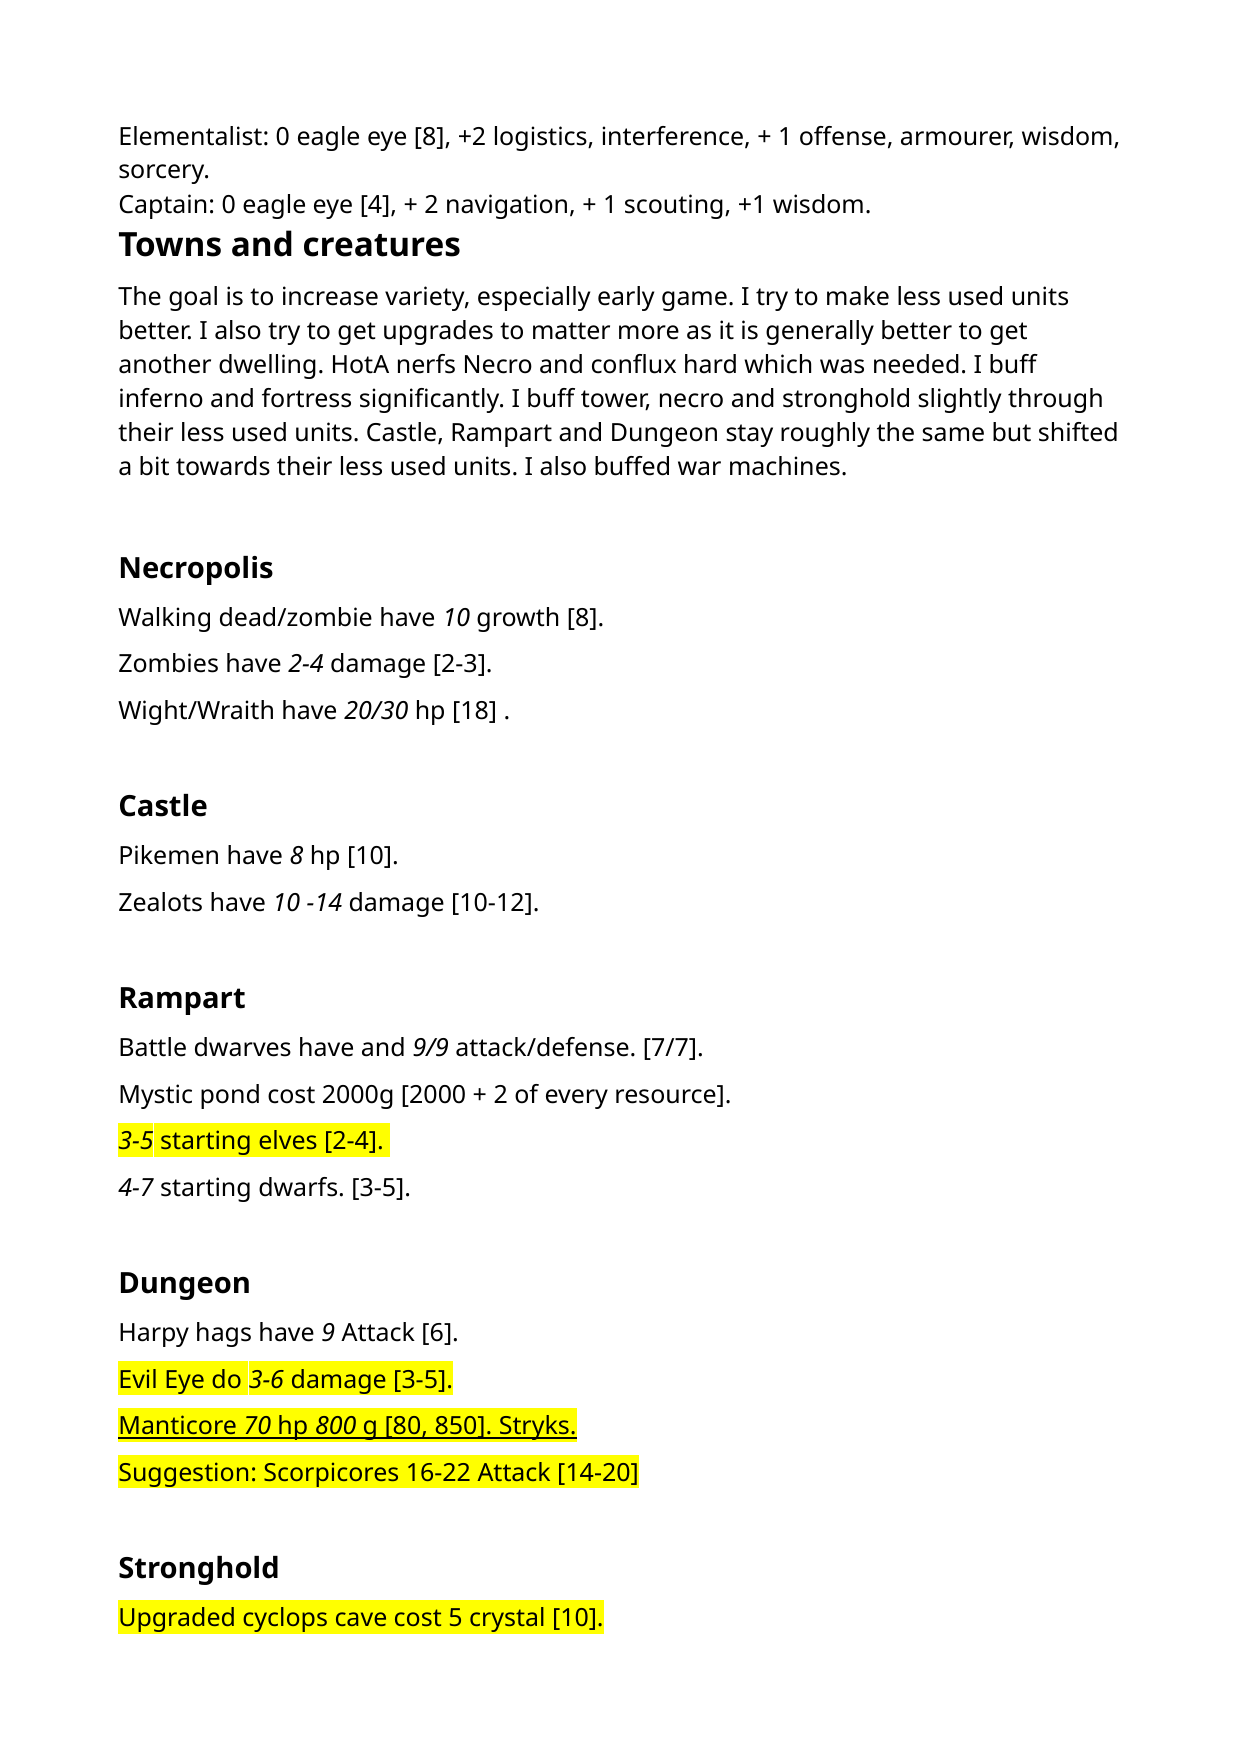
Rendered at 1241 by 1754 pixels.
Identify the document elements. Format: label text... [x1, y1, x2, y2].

text Battle dwarves have and 9/9 attack/defense. [7/7]. [118, 1030, 1122, 1064]
text Upgraded cyclops cave cost 5 crystal [10]. [118, 1600, 1122, 1634]
text Mystic pond cost 2000g [2000 + 2 of every resource]. [118, 1076, 1122, 1110]
text Zealots have 10 -14 damage [10-12]. [118, 884, 1122, 918]
text Stronghold [118, 1548, 1122, 1587]
text 3-5 starting elves [2-4]. [118, 1123, 1122, 1157]
text Castle [118, 786, 1122, 825]
text Rampart [118, 978, 1122, 1017]
text Towns and creatures [118, 220, 1122, 266]
text Captain: 0 eagle eye [4], + 2 navigation, + 1 scouting, +1 wisdom. [118, 186, 1122, 220]
text Harpy hags have 9 Attack [6]. [118, 1315, 1122, 1349]
text Manticore 70 hp 800 g [80, 850]. Stryks. [118, 1408, 1122, 1442]
text Suggestion: Scorpicores 16-22 Attack [14-20] [118, 1454, 1122, 1488]
text Evil Eye do 3-6 damage [3-5]. [118, 1361, 1122, 1395]
text 4-7 starting dwarfs. [3-5]. [118, 1169, 1122, 1203]
text Elementalist: 0 eagle eye [8], +2 logistics, interference, + 1 offense, armourer, wisdom, sorcery. [118, 118, 1122, 186]
text The goal is to increase variety, especially early game. I try to make less used units better. I also try to get upgrades to matter more as it is generally better to get another dwelling. HotA nerfs Necro and conflux hard which was needed. I buff inferno and fortress significantly. I buff tower, necro and stronghold slightly through their less used units. Castle, Rampart and Dungeon stay roughly the same but shifted a bit towards their less used units. I also buffed war machines. [118, 278, 1122, 483]
text Wight/Wraith have 20/30 hp [18] . [118, 693, 1122, 727]
text Pikemen have 8 hp [10]. [118, 838, 1122, 872]
text Necropolis [118, 547, 1122, 587]
text Dungeon [118, 1263, 1122, 1302]
text Walking dead/zombie have 10 growth [8]. [118, 599, 1122, 633]
text Zombies have 2-4 damage [2-3]. [118, 646, 1122, 680]
